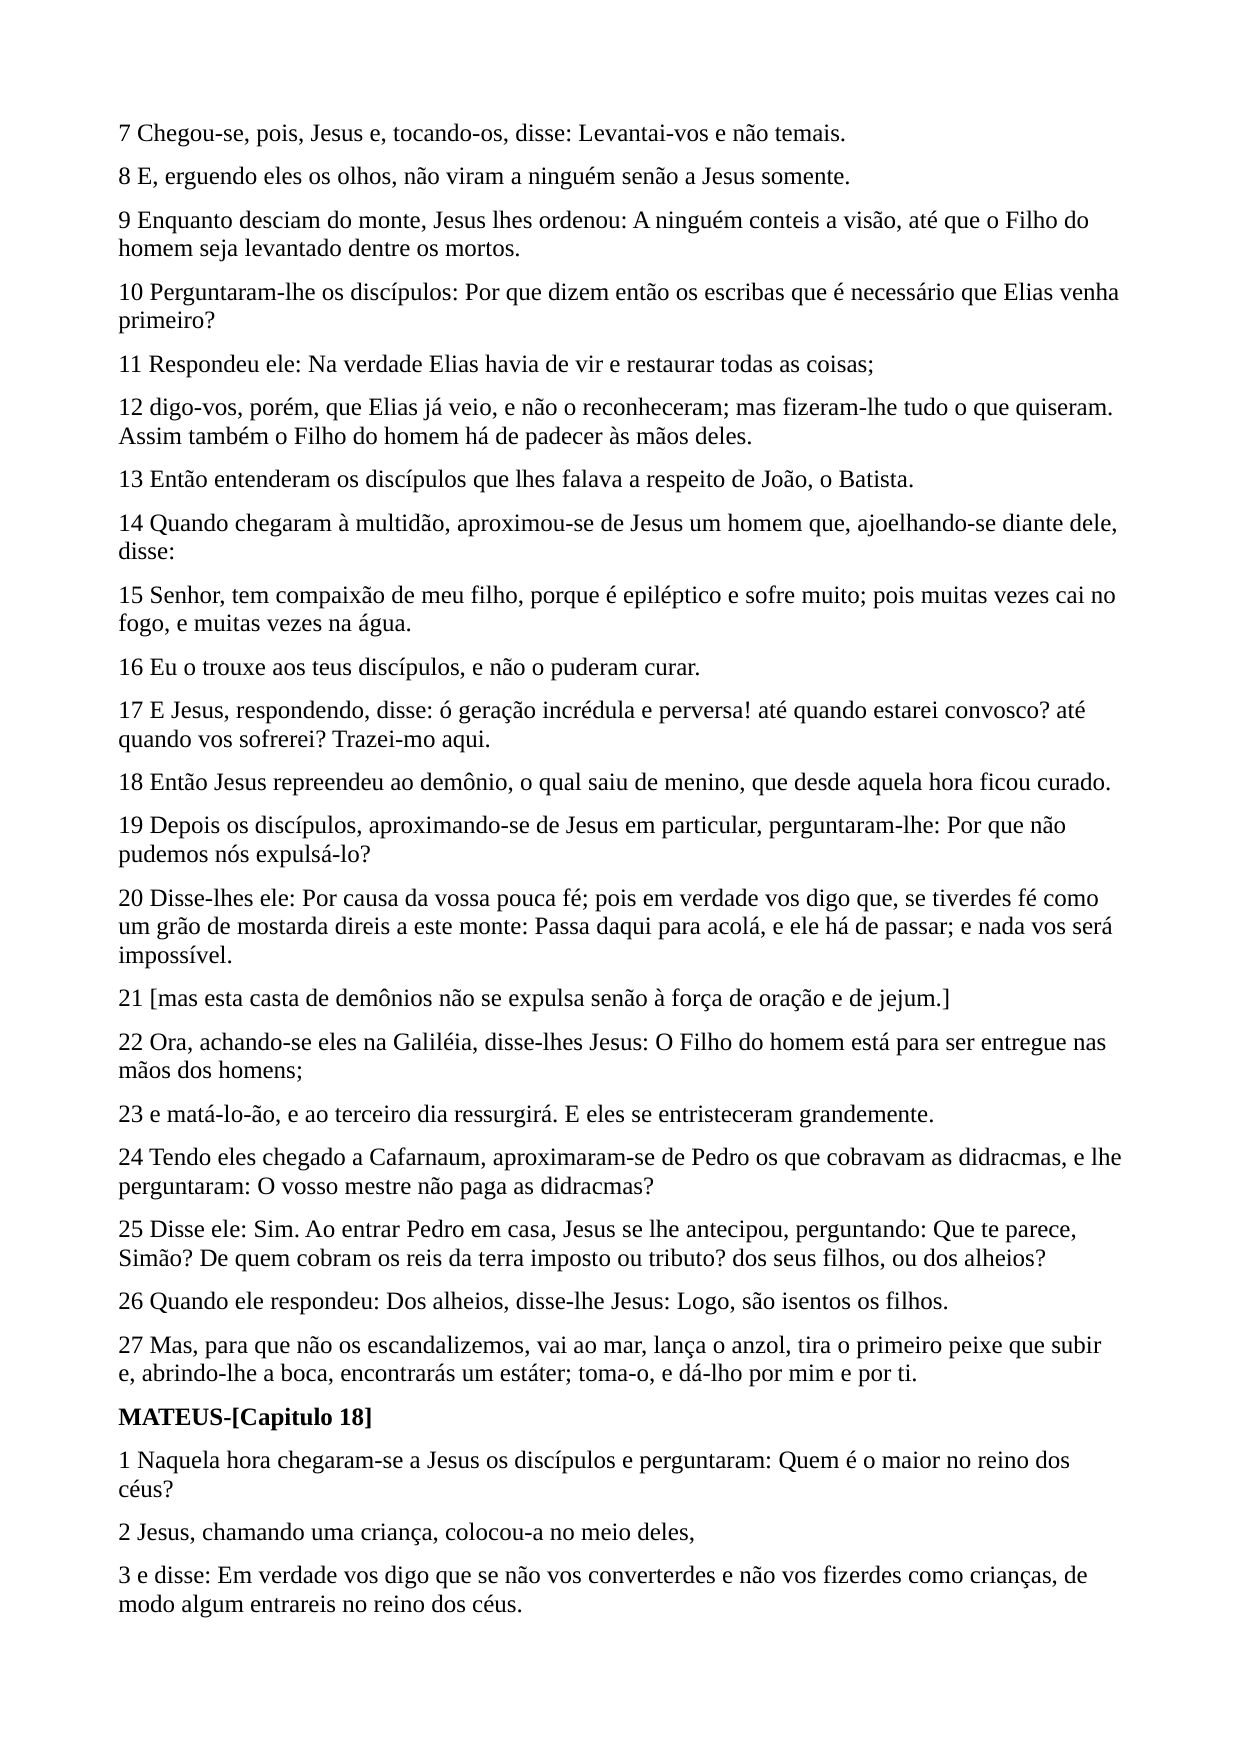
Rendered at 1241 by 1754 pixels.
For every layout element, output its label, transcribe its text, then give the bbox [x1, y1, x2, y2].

text 3 e disse: Em verdade vos digo que se não vos converterdes e não vos fizerdes como crianças, de modo algum entrareis no reino dos céus. [118, 1561, 1122, 1618]
text 21 [mas esta casta de demônios não se expulsa senão à força de oração e de jejum.] [118, 983, 1122, 1012]
text 8 E, erguendo eles os olhos, não viram a ninguém senão a Jesus somente. [118, 161, 1122, 190]
text 12 digo-vos, porém, que Elias já veio, e não o reconheceram; mas fizeram-lhe tudo o que quiseram. Assim também o Filho do homem há de padecer às mãos deles. [118, 392, 1122, 450]
text 20 Disse-lhes ele: Por causa da vossa pouca fé; pois em verdade vos digo que, se tiverdes fé como um grão de mostarda direis a este monte: Passa daqui para acolá, e ele há de passar; e nada vos será impossível. [118, 883, 1122, 969]
text 13 Então entenderam os discípulos que lhes falava a respeito de João, o Batista. [118, 464, 1122, 493]
text 16 Eu o trouxe aos teus discípulos, e não o puderam curar. [118, 652, 1122, 681]
text 25 Disse ele: Sim. Ao entrar Pedro em casa, Jesus se lhe antecipou, perguntando: Que te parece, Simão? De quem cobram os reis da terra imposto ou tributo? dos seus filhos, ou dos alheios? [118, 1214, 1122, 1272]
text 17 E Jesus, respondendo, disse: ó geração incrédula e perversa! até quando estarei convosco? até quando vos sofrerei? Trazei-mo aqui. [118, 695, 1122, 753]
text 1 Naquela hora chegaram-se a Jesus os discípulos e perguntaram: Quem é o maior no reino dos céus? [118, 1445, 1122, 1503]
text 11 Respondeu ele: Na verdade Elias havia de vir e restaurar todas as coisas; [118, 349, 1122, 378]
text 19 Depois os discípulos, aproximando-se de Jesus em particular, perguntaram-lhe: Por que não pudemos nós expulsá-lo? [118, 811, 1122, 868]
text 7 Chegou-se, pois, Jesus e, tocando-os, disse: Levantai-vos e não temais. [118, 118, 1122, 147]
text 18 Então Jesus repreendeu ao demônio, o qual saiu de menino, que desde aquela hora ficou curado. [118, 767, 1122, 796]
text 27 Mas, para que não os escandalizemos, vai ao mar, lança o anzol, tira o primeiro peixe que subir e, abrindo-lhe a boca, encontrarás um estáter; toma-o, e dá-lho por mim e por ti. [118, 1330, 1122, 1387]
text MATEUS-[Capitulo 18] [118, 1402, 1122, 1431]
text 26 Quando ele respondeu: Dos alheios, disse-lhe Jesus: Logo, são isentos os filhos. [118, 1286, 1122, 1315]
text 15 Senhor, tem compaixão de meu filho, porque é epiléptico e sofre muito; pois muitas vezes cai no fogo, e muitas vezes na água. [118, 580, 1122, 637]
text 2 Jesus, chamando uma criança, colocou-a no meio deles, [118, 1517, 1122, 1546]
text 22 Ora, achando-se eles na Galiléia, disse-lhes Jesus: O Filho do homem está para ser entregue nas mãos dos homens; [118, 1027, 1122, 1084]
text 23 e matá-lo-ão, e ao terceiro dia ressurgirá. E eles se entristeceram grandemente. [118, 1099, 1122, 1128]
text 10 Perguntaram-lhe os discípulos: Por que dizem então os escribas que é necessário que Elias venha primeiro? [118, 277, 1122, 334]
text 24 Tendo eles chegado a Cafarnaum, aproximaram-se de Pedro os que cobravam as didracmas, e lhe perguntaram: O vosso mestre não paga as didracmas? [118, 1142, 1122, 1200]
text 14 Quando chegaram à multidão, aproximou-se de Jesus um homem que, ajoelhando-se diante dele, disse: [118, 508, 1122, 565]
text 9 Enquanto desciam do monte, Jesus lhes ordenou: A ninguém conteis a visão, até que o Filho do homem seja levantado dentre os mortos. [118, 205, 1122, 262]
